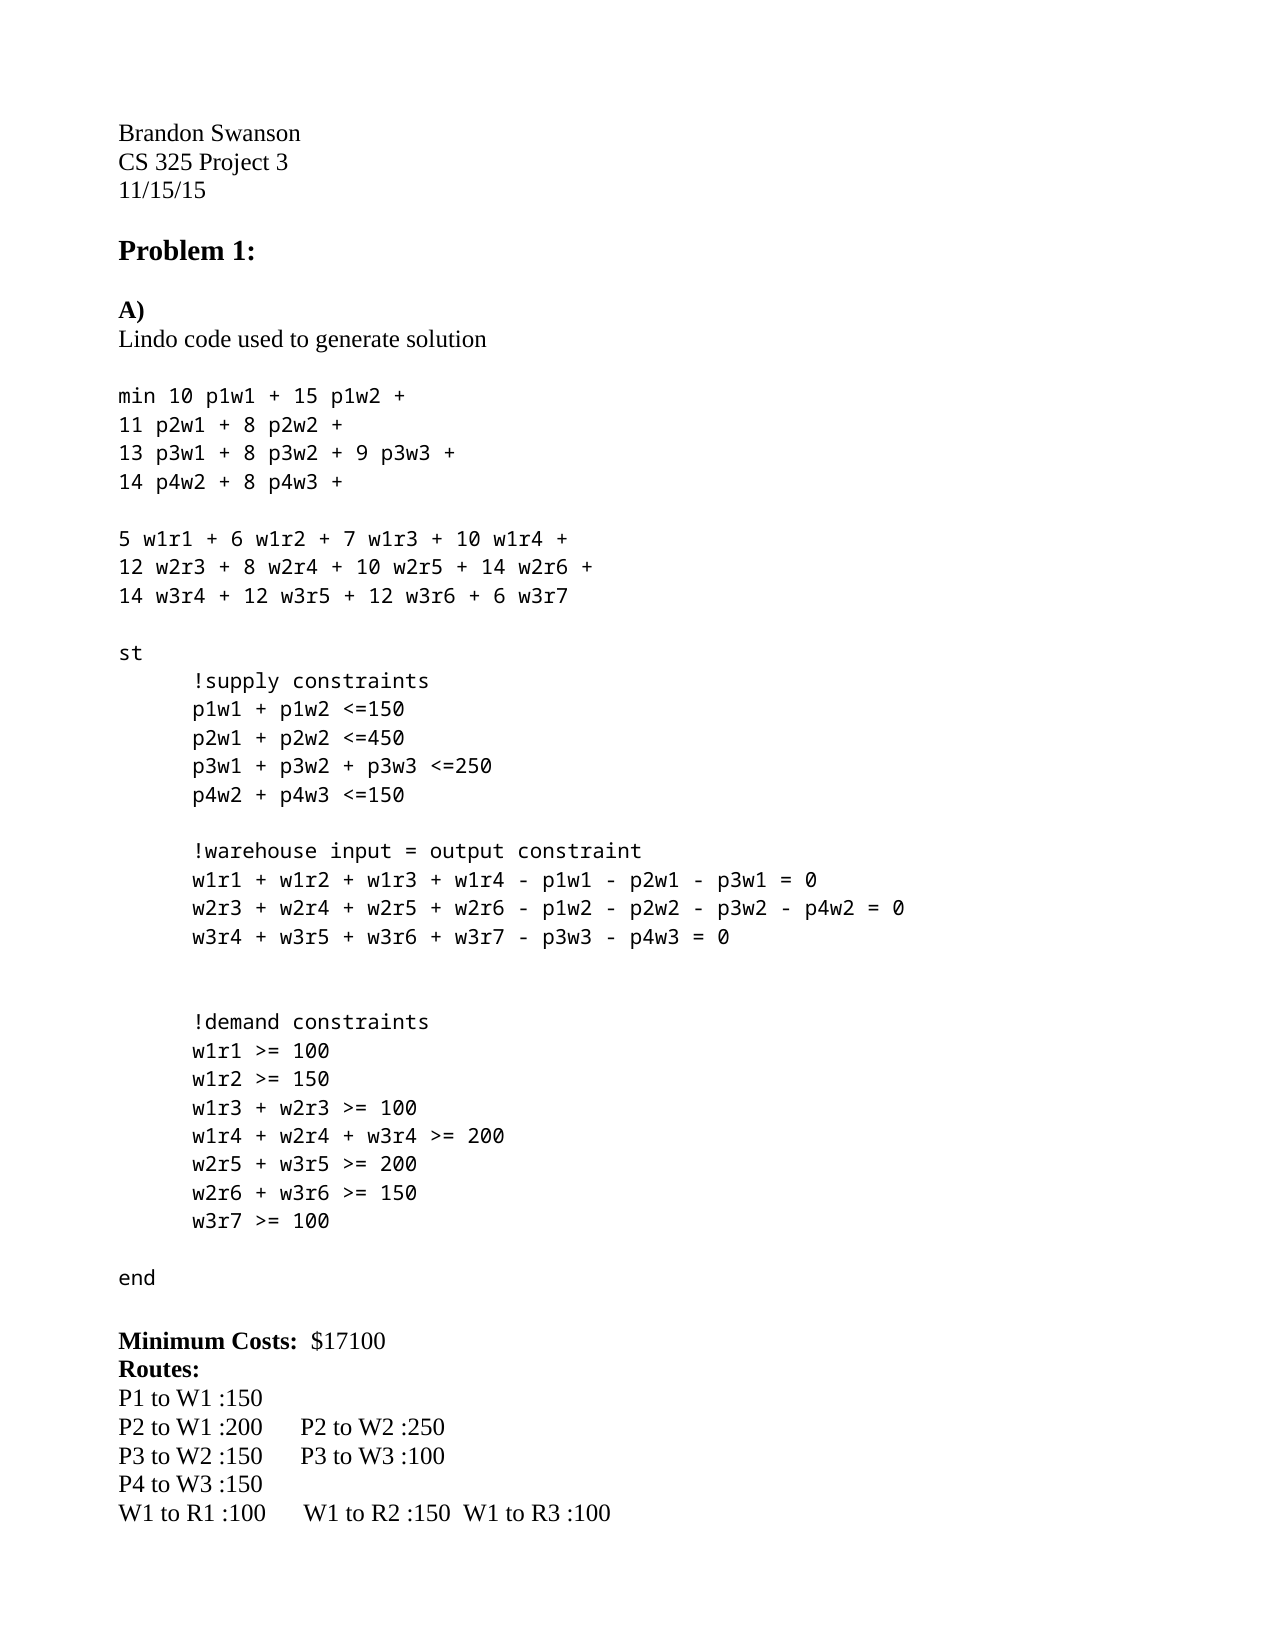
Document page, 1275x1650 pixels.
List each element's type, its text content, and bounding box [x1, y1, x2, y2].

text 14 p4w2 + 8 p4w3 + [118, 467, 1157, 495]
text 11 p2w1 + 8 p2w2 + [118, 410, 1157, 438]
text !warehouse input = output constraint [118, 837, 1157, 865]
text 12 w2r3 + 8 w2r4 + 10 w2r5 + 14 w2r6 + [118, 552, 1157, 581]
text w1r1 >= 100 [118, 1036, 1157, 1064]
text CS 325 Project 3 [118, 147, 1157, 176]
text P4 to W3 :150 [118, 1469, 1157, 1498]
text w2r3 + w2r4 + w2r5 + w2r6 - p1w2 - p2w2 - p3w2 - p4w2 = 0 [118, 893, 1157, 922]
text 11/15/15 [118, 176, 1157, 204]
text P2 to W1 :200 P2 to W2 :250 [118, 1412, 1157, 1441]
text 5 w1r1 + 6 w1r2 + 7 w1r3 + 10 w1r4 + [118, 524, 1157, 552]
text w1r4 + w2r4 + w3r4 >= 200 [118, 1121, 1157, 1149]
text p4w2 + p4w3 <=150 [118, 780, 1157, 808]
text Lindo code used to generate solution [118, 324, 1157, 353]
text w1r2 >= 150 [118, 1064, 1157, 1093]
text !supply constraints [118, 666, 1157, 694]
text p2w1 + p2w2 <=450 [118, 723, 1157, 751]
text 14 w3r4 + 12 w3r5 + 12 w3r6 + 6 w3r7 [118, 581, 1157, 609]
text Problem 1: [118, 233, 1157, 267]
text P1 to W1 :150 [118, 1383, 1157, 1412]
text w2r5 + w3r5 >= 200 [118, 1149, 1157, 1178]
text min 10 p1w1 + 15 p1w2 + [118, 382, 1157, 410]
text w1r3 + w2r3 >= 100 [118, 1093, 1157, 1121]
text st [118, 638, 1157, 666]
text 13 p3w1 + 8 p3w2 + 9 p3w3 + [118, 438, 1157, 467]
text P3 to W2 :150 P3 to W3 :100 [118, 1441, 1157, 1469]
text w2r6 + w3r6 >= 150 [118, 1178, 1157, 1206]
text p1w1 + p1w2 <=150 [118, 694, 1157, 723]
text A) [118, 295, 1157, 324]
text Brandon Swanson [118, 118, 1157, 147]
text w3r4 + w3r5 + w3r6 + w3r7 - p3w3 - p4w3 = 0 [118, 922, 1157, 950]
text w1r1 + w1r2 + w1r3 + w1r4 - p1w1 - p2w1 - p3w1 = 0 [118, 865, 1157, 893]
text W1 to R1 :100 W1 to R2 :150 W1 to R3 :100 [118, 1498, 1157, 1527]
text Routes: [118, 1354, 1157, 1383]
text Minimum Costs: $17100 [118, 1326, 1157, 1354]
text end [118, 1263, 1157, 1292]
text !demand constraints [118, 1007, 1157, 1036]
text w3r7 >= 100 [118, 1206, 1157, 1235]
text p3w1 + p3w2 + p3w3 <=250 [118, 751, 1157, 780]
